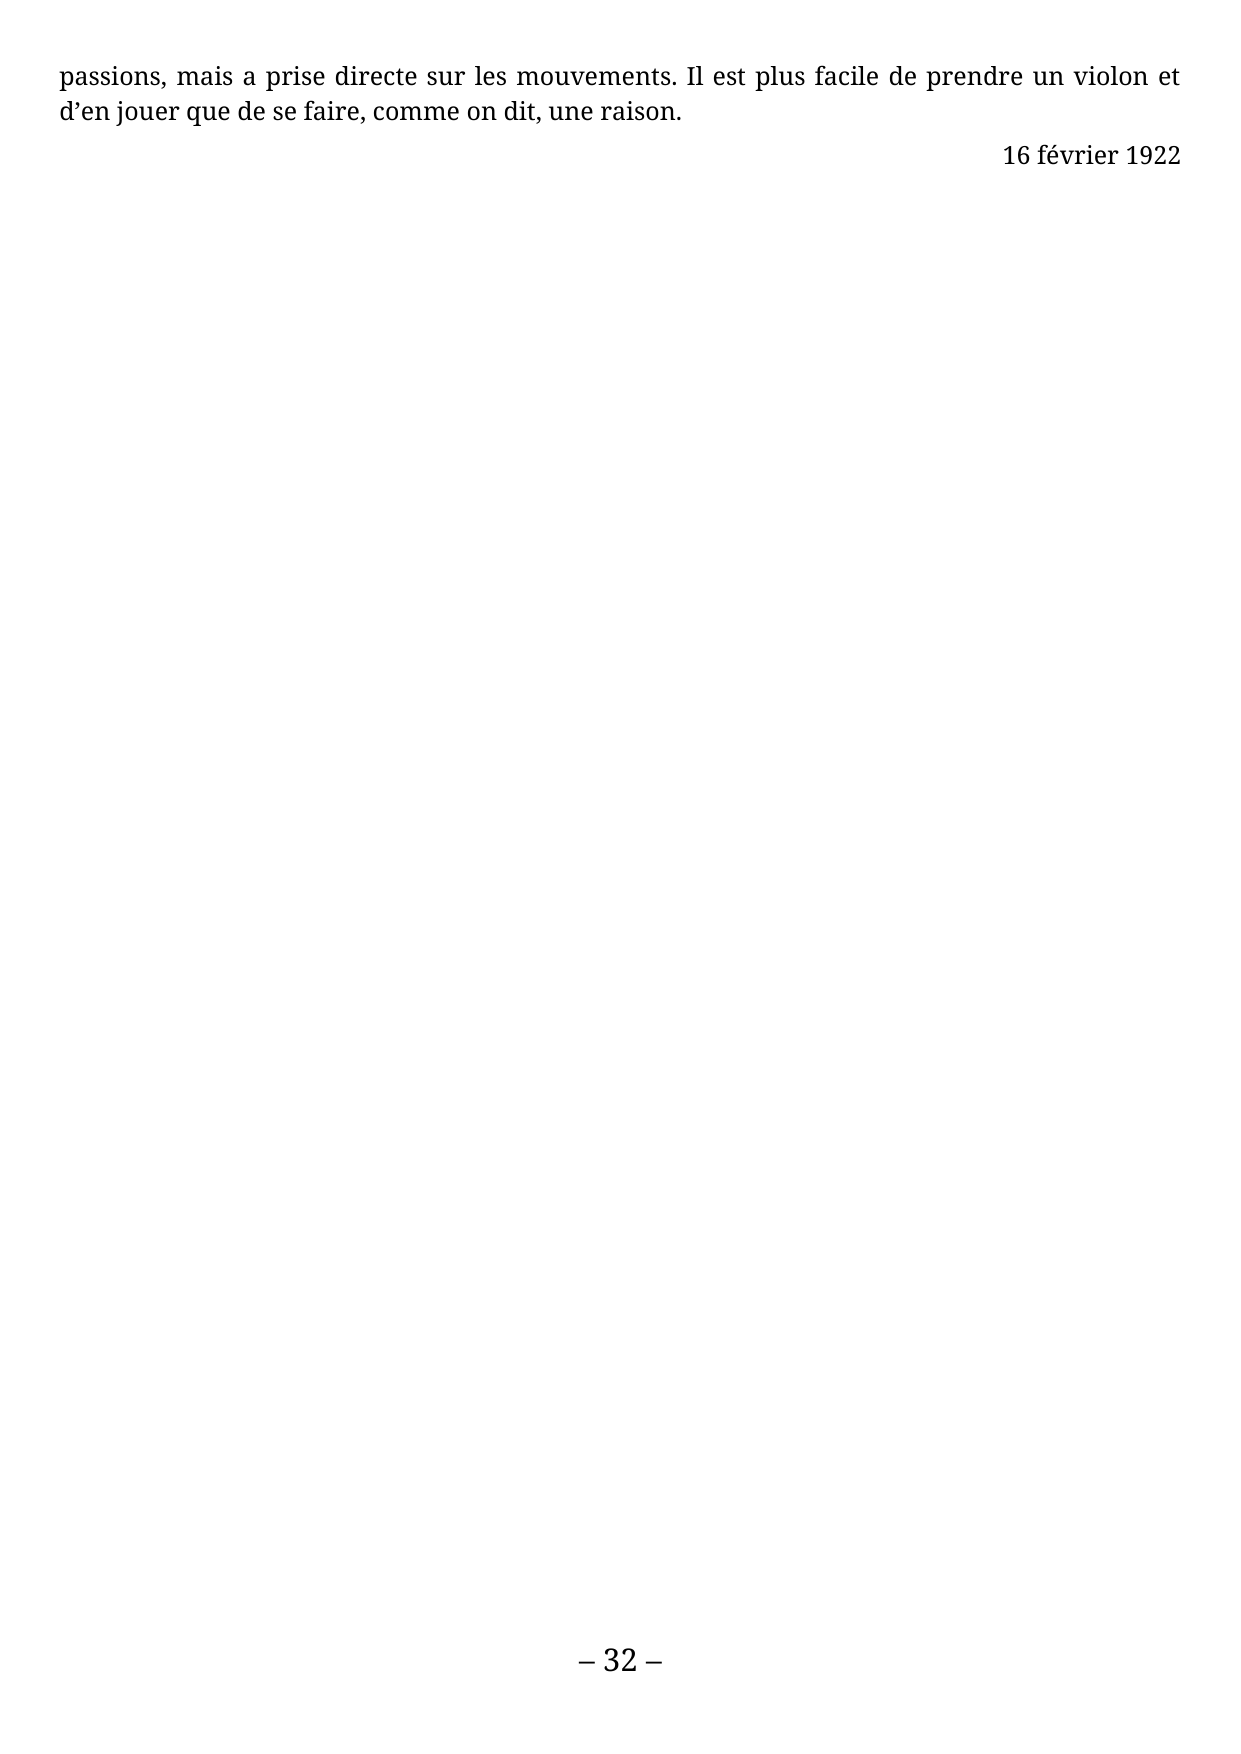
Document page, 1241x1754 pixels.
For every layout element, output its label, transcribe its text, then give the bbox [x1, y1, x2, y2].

text 16 février 1922 [59, 138, 1181, 172]
text passions, mais a prise directe sur les mouvements. Il est plus facile de prendre un violon et d’en jouer que de se faire, comme on dit, une raison. [59, 59, 1181, 127]
